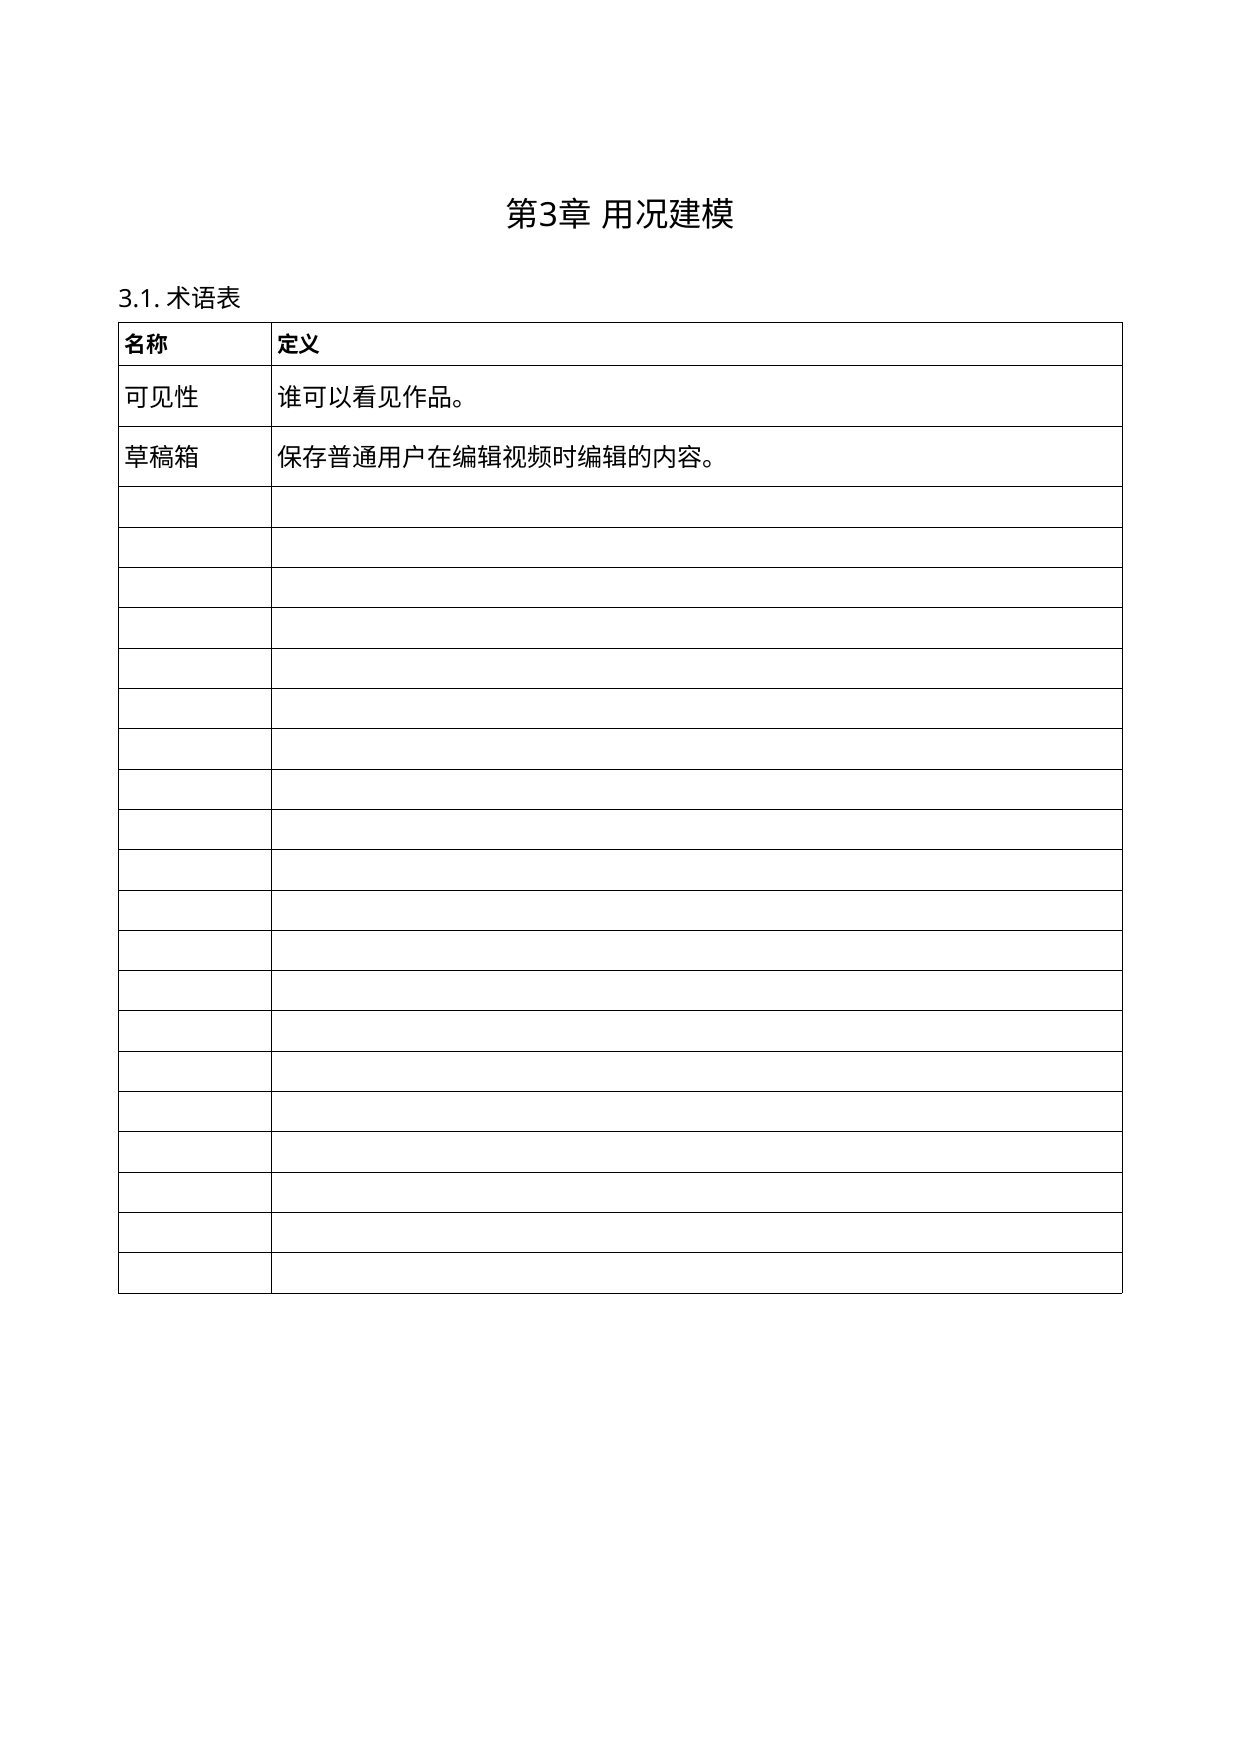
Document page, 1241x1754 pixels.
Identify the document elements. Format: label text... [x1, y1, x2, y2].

table_cell [272, 568, 1122, 607]
table_cell 保存普通用户在编辑视频时编辑的内容。 [272, 427, 1122, 486]
table_cell [119, 770, 271, 809]
table_cell 可见性 [119, 366, 271, 426]
table_cell [119, 891, 271, 930]
table_cell [119, 649, 271, 688]
table_cell [119, 689, 271, 728]
table_cell [272, 487, 1122, 527]
subtitle 术语表 [118, 278, 1122, 314]
table_cell [119, 1253, 271, 1293]
table_cell [272, 1213, 1122, 1252]
table_cell [119, 1092, 271, 1131]
table_cell [119, 931, 271, 970]
table_cell [272, 971, 1122, 1010]
table_cell [272, 729, 1122, 768]
table_cell [272, 1011, 1122, 1051]
table_cell [272, 649, 1122, 688]
table_cell [119, 487, 271, 527]
table_cell [119, 729, 271, 768]
table_header 名称 [119, 323, 271, 365]
subtitle 用况建模 [118, 188, 1122, 236]
table_cell [272, 608, 1122, 648]
table_cell [272, 891, 1122, 930]
table_cell [119, 568, 271, 607]
table_cell [272, 1173, 1122, 1212]
table_cell [119, 971, 271, 1010]
table_cell [119, 1173, 271, 1212]
table_cell [119, 1213, 271, 1252]
table_header 定义 [272, 323, 1122, 365]
table_cell [119, 608, 271, 648]
table_cell [119, 1011, 271, 1051]
table_cell [119, 1132, 271, 1172]
table_cell [272, 528, 1122, 567]
table_cell [119, 810, 271, 849]
table_cell [272, 1253, 1122, 1293]
table_cell [272, 770, 1122, 809]
table_cell [272, 689, 1122, 728]
table_cell [272, 1052, 1122, 1091]
table_cell 谁可以看见作品。 [272, 366, 1122, 426]
table_cell [119, 850, 271, 889]
table_cell [119, 1052, 271, 1091]
table_cell [272, 1132, 1122, 1172]
table_cell [272, 850, 1122, 889]
table_cell [272, 1092, 1122, 1131]
table_cell 草稿箱 [119, 427, 271, 486]
table_cell [119, 528, 271, 567]
table_cell [272, 931, 1122, 970]
table_cell [272, 810, 1122, 849]
